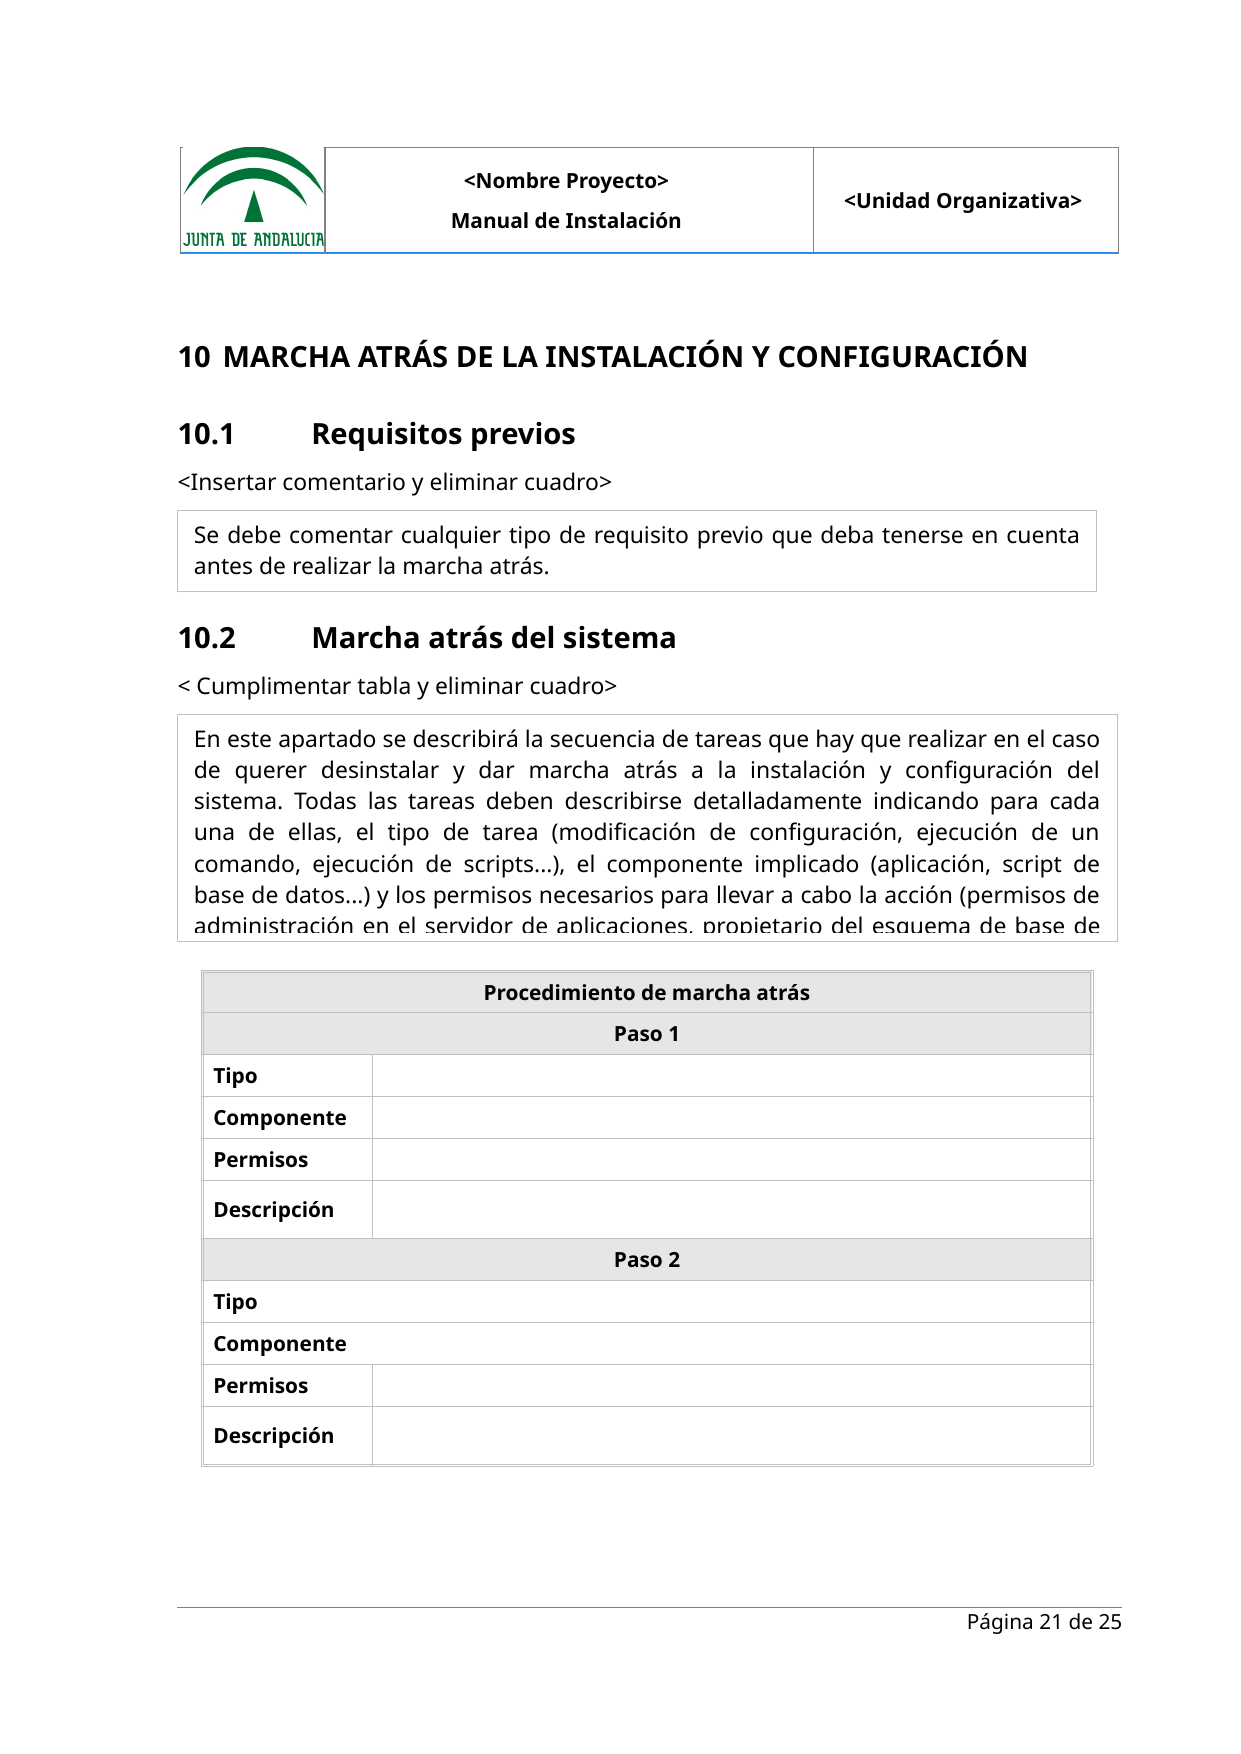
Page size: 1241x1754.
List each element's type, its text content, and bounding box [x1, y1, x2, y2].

subtitle Requisitos previos [177, 414, 1122, 453]
text < Cumplimentar tabla y eliminar cuadro> [177, 670, 1122, 701]
table_cell [373, 1365, 1090, 1406]
table_cell [373, 1055, 1090, 1096]
table_cell Paso 2 [204, 1239, 1090, 1280]
subtitle Marcha atrás del sistema [177, 617, 1122, 657]
table_cell [373, 1281, 1090, 1322]
text En este apartado se describirá la secuencia de tareas que hay que realizar en el caso de querer desinstalar y dar marcha atrás a la instalación y configuración del sistema. Todas las tareas deben describirse detalladamente indicando para cada una de ellas, el tipo de tarea (modificación de configuración, ejecución de un comando, ejecución de scripts...), el componente implicado (aplicación, script de base de datos...) y los permisos necesarios para llevar a cabo la acción (permisos de administración en el servidor de aplicaciones, propietario del esquema de base de datos...). [194, 722, 1101, 932]
table_cell Descripción [204, 1181, 372, 1238]
table_cell Tipo [204, 1281, 372, 1322]
table_cell Permisos [204, 1365, 372, 1406]
table_cell [373, 1097, 1090, 1138]
table_cell [373, 1323, 1090, 1364]
picture [183, 147, 324, 246]
table_cell Componente [204, 1097, 372, 1138]
table_cell Permisos [204, 1139, 372, 1180]
table_cell Componente [204, 1323, 372, 1364]
table_cell [373, 1407, 1090, 1464]
table_header Procedimiento de marcha atrás [204, 973, 1090, 1012]
table_cell [373, 1139, 1090, 1180]
table_cell Tipo [204, 1055, 372, 1096]
subtitle MARCHA ATRÁS DE LA INSTALACIÓN Y CONFIGURACIÓN [177, 336, 1122, 376]
text <Insertar comentario y eliminar cuadro> [177, 466, 1122, 497]
table_cell Descripción [204, 1407, 372, 1464]
table_cell [373, 1181, 1090, 1238]
table_cell Paso 1 [204, 1013, 1090, 1054]
text Se debe comentar cualquier tipo de requisito previo que deba tenerse en cuenta antes de realizar la marcha atrás. [194, 519, 1080, 581]
